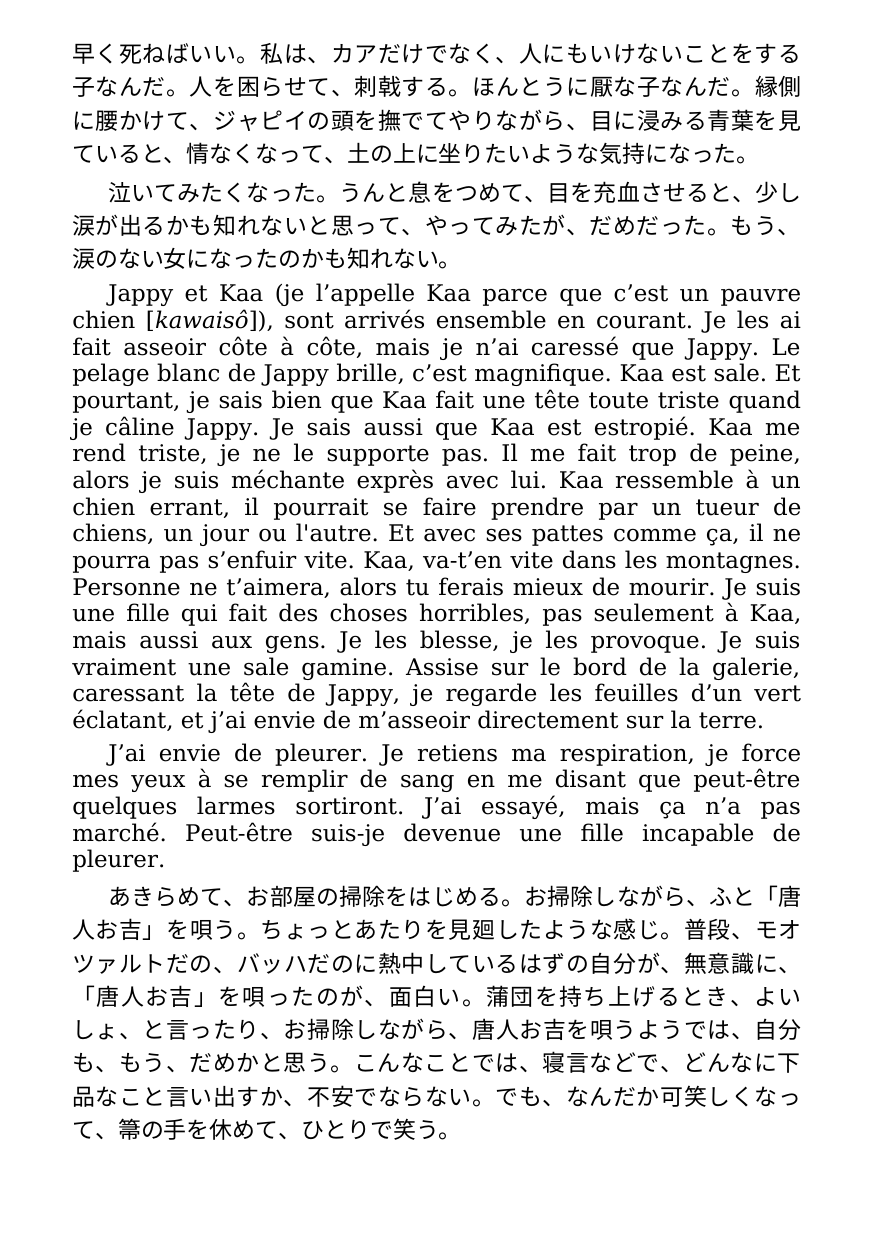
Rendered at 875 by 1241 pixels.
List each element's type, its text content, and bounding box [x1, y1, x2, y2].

text Jappy et Kaa (je l’appelle Kaa parce que c’est un pauvre chien [kawaisô]), sont arrivés ensemble en courant. Je les ai fait asseoir côte à côte, mais je n’ai caressé que Jappy. Le pelage blanc de Jappy brille, c’est magnifique. Kaa est sale. Et pourtant, je sais bien que Kaa fait une tête toute triste quand je câline Jappy. Je sais aussi que Kaa est estropié. Kaa me rend triste, je ne le supporte pas. Il me fait trop de peine, alors je suis méchante exprès avec lui. Kaa ressemble à un chien errant, il pourrait se faire prendre par un tueur de chiens, un jour ou l'autre. Et avec ses pattes comme ça, il ne pourra pas s’enfuir vite. Kaa, va-t’en vite dans les montagnes. Personne ne t’aimera, alors tu ferais mieux de mourir. Je suis une fille qui fait des choses horribles, pas seulement à Kaa, mais aussi aux gens. Je les blesse, je les provoque. Je suis vraiment une sale gamine. Assise sur le bord de la galerie, caressant la tête de Jappy, je regarde les feuilles d’un vert éclatant, et j’ai envie de m’asseoir directement sur la terre. [72, 281, 802, 734]
text J’ai envie de pleurer. Je retiens ma respiration, je force mes yeux à se remplir de sang en me disant que peut-être quelques larmes sortiront. J’ai essayé, mais ça n’a pas marché. Peut-être suis-je devenue une fille incapable de pleurer. [72, 740, 802, 873]
text 早く死ねばいい。私は、カアだけでなく、人にもいけないことをする子なんだ。人を困らせて、刺戟する。ほんとうに厭な子なんだ。縁側に腰かけて、ジャピイの頭を撫でてやりながら、目に浸みる青葉を見ていると、情なくなって、土の上に坐りたいような気持になった。 [72, 36, 802, 169]
text あきらめて、お部屋の掃除をはじめる。お掃除しながら、ふと「唐人お吉」を唄う。ちょっとあたりを見廻したような感じ。普段、モオツァルトだの、バッハだのに熱中しているはずの自分が、無意識に、「唐人お吉」を唄ったのが、面白い。蒲団を持ち上げるとき、よいしょ、と言ったり、お掃除しながら、唐人お吉を唄うようでは、自分も、もう、だめかと思う。こんなことでは、寝言などで、どんなに下品なこと言い出すか、不安でならない。でも、なんだか可笑しくなって、箒の手を休めて、ひとりで笑う。 [72, 879, 802, 1145]
text 泣いてみたくなった。うんと息をつめて、目を充血させると、少し涙が出るかも知れないと思って、やってみたが、だめだった。もう、涙のない女になったのかも知れない。 [72, 175, 802, 274]
